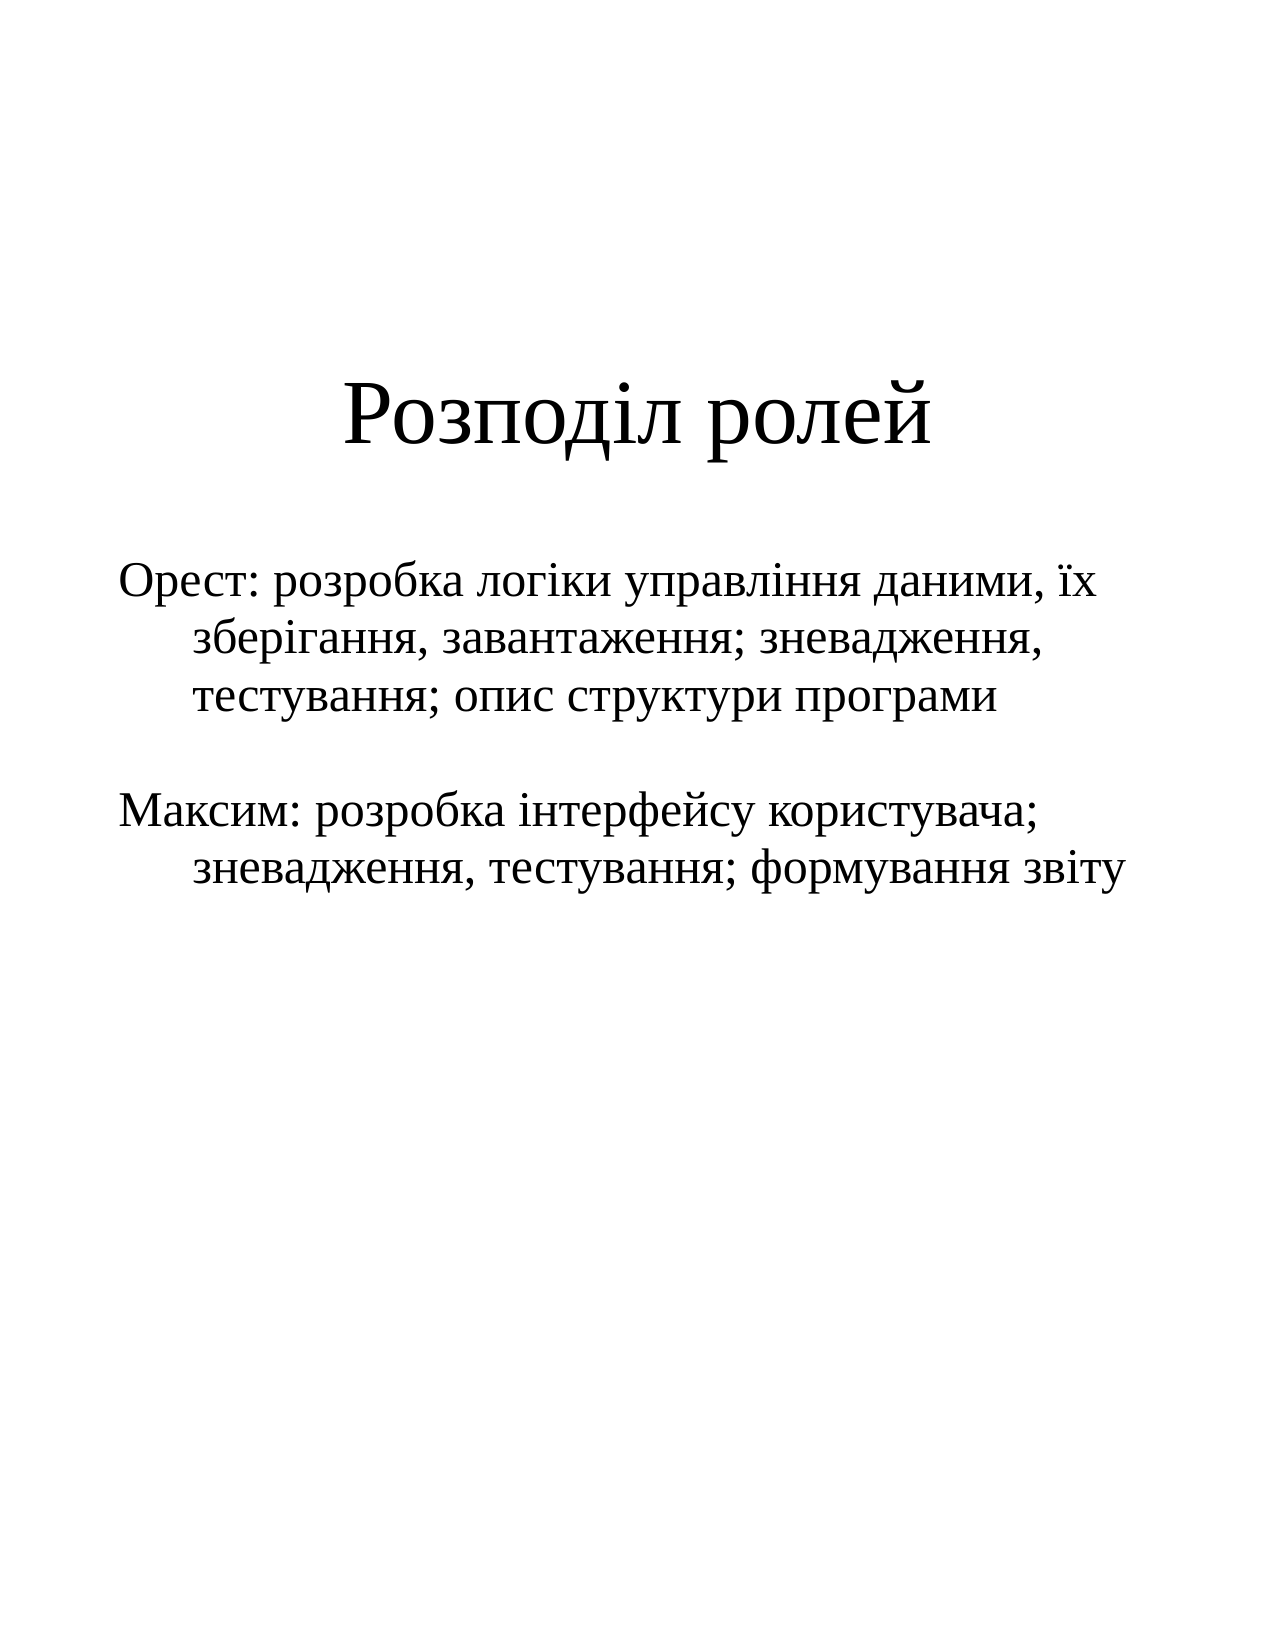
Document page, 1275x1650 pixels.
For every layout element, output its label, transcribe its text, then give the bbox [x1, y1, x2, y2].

text Максим: розробка інтерфейсу користувача; зневадження, тестування; формування звіту [118, 779, 1157, 894]
text Розподіл ролей [118, 358, 1157, 463]
text Орест: розробка логіки управління даними, їх зберігання, завантаження; зневадження, тестування; опис структури програми [118, 549, 1157, 722]
